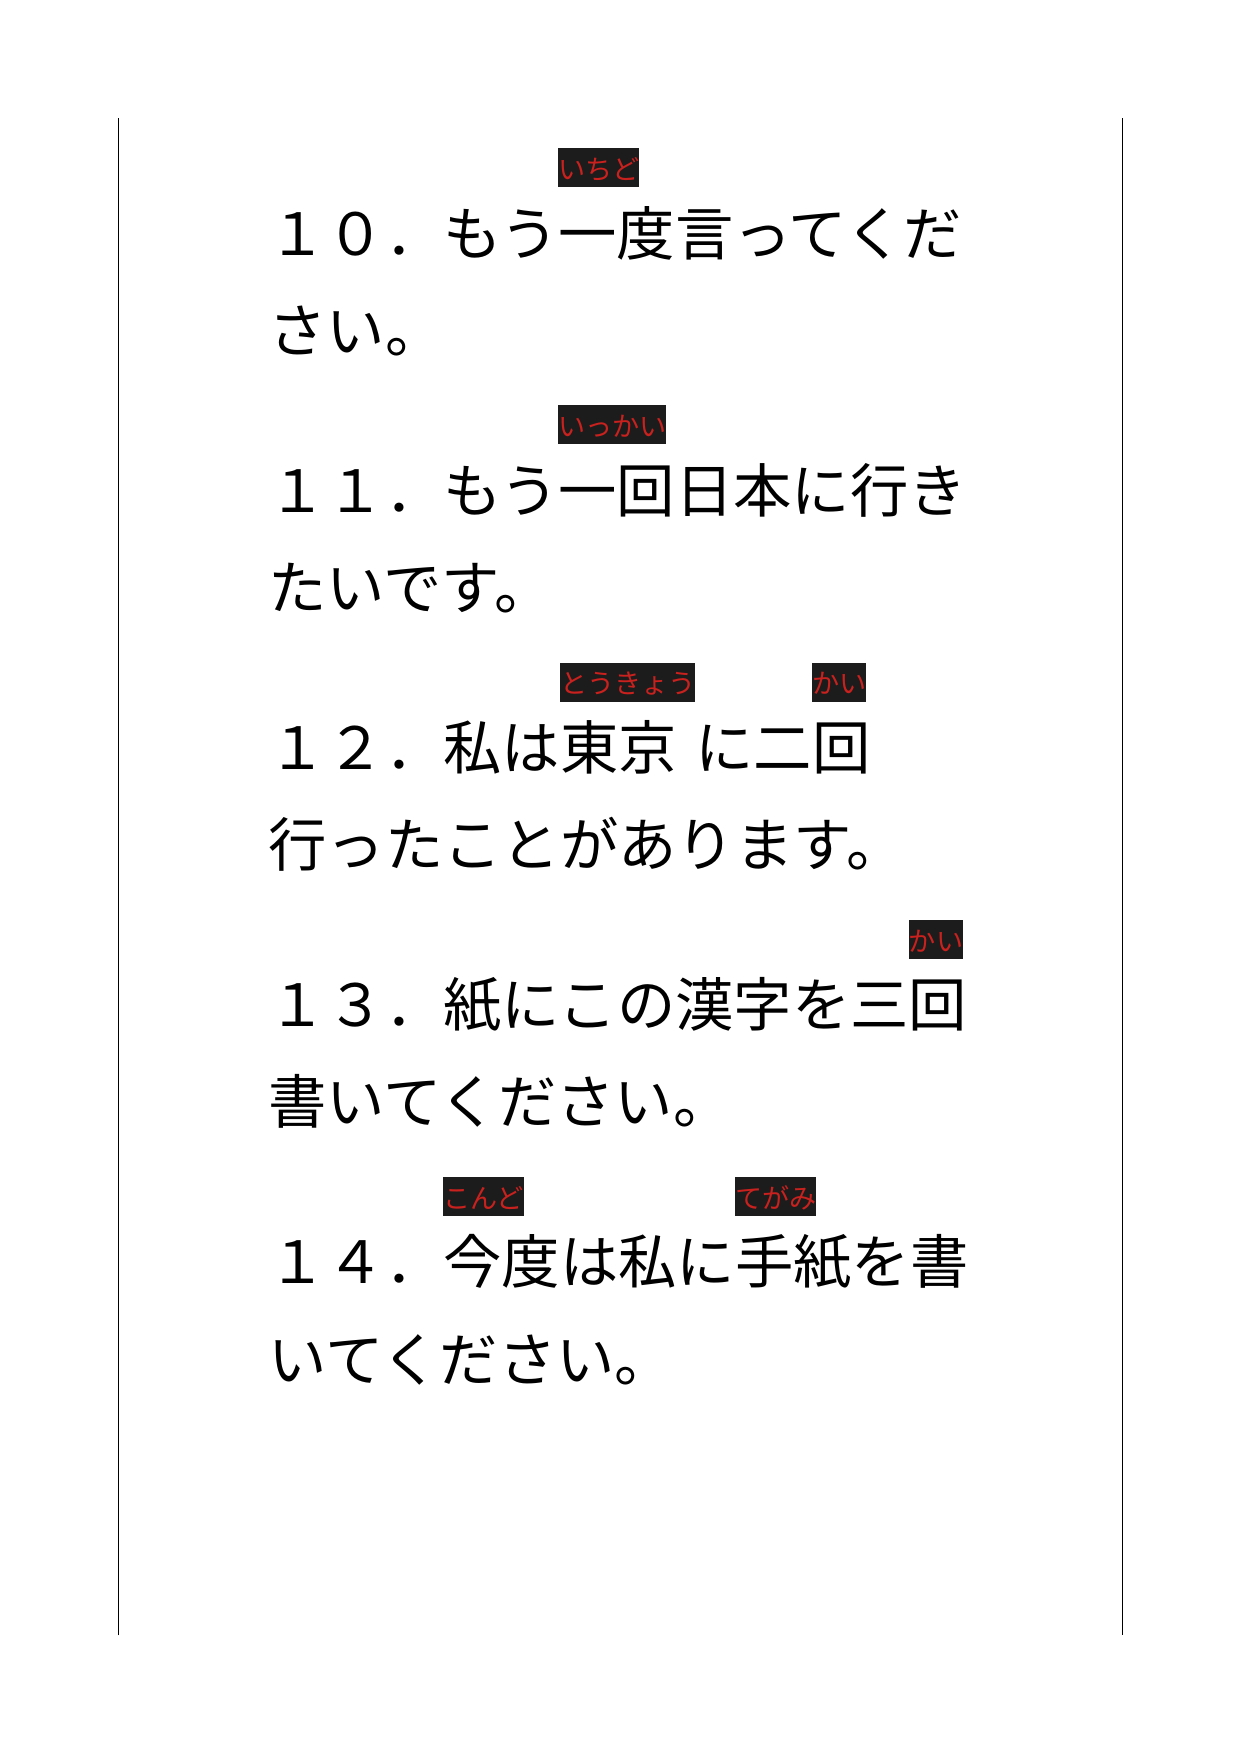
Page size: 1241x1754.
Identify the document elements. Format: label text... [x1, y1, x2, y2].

text １２．私は東京とうきょうに二回かい行ったことがあります。 [268, 662, 972, 883]
text １３．紙にこの漢字を三回かい書いてください。 [268, 920, 972, 1141]
text １１．もう一回いっかい日本に行きたいです。 [268, 405, 972, 626]
text １４．今度こんどは私に手紙てがみを書いてください。 [268, 1177, 972, 1398]
text １０．もう一度いちど言ってください。 [268, 148, 972, 369]
